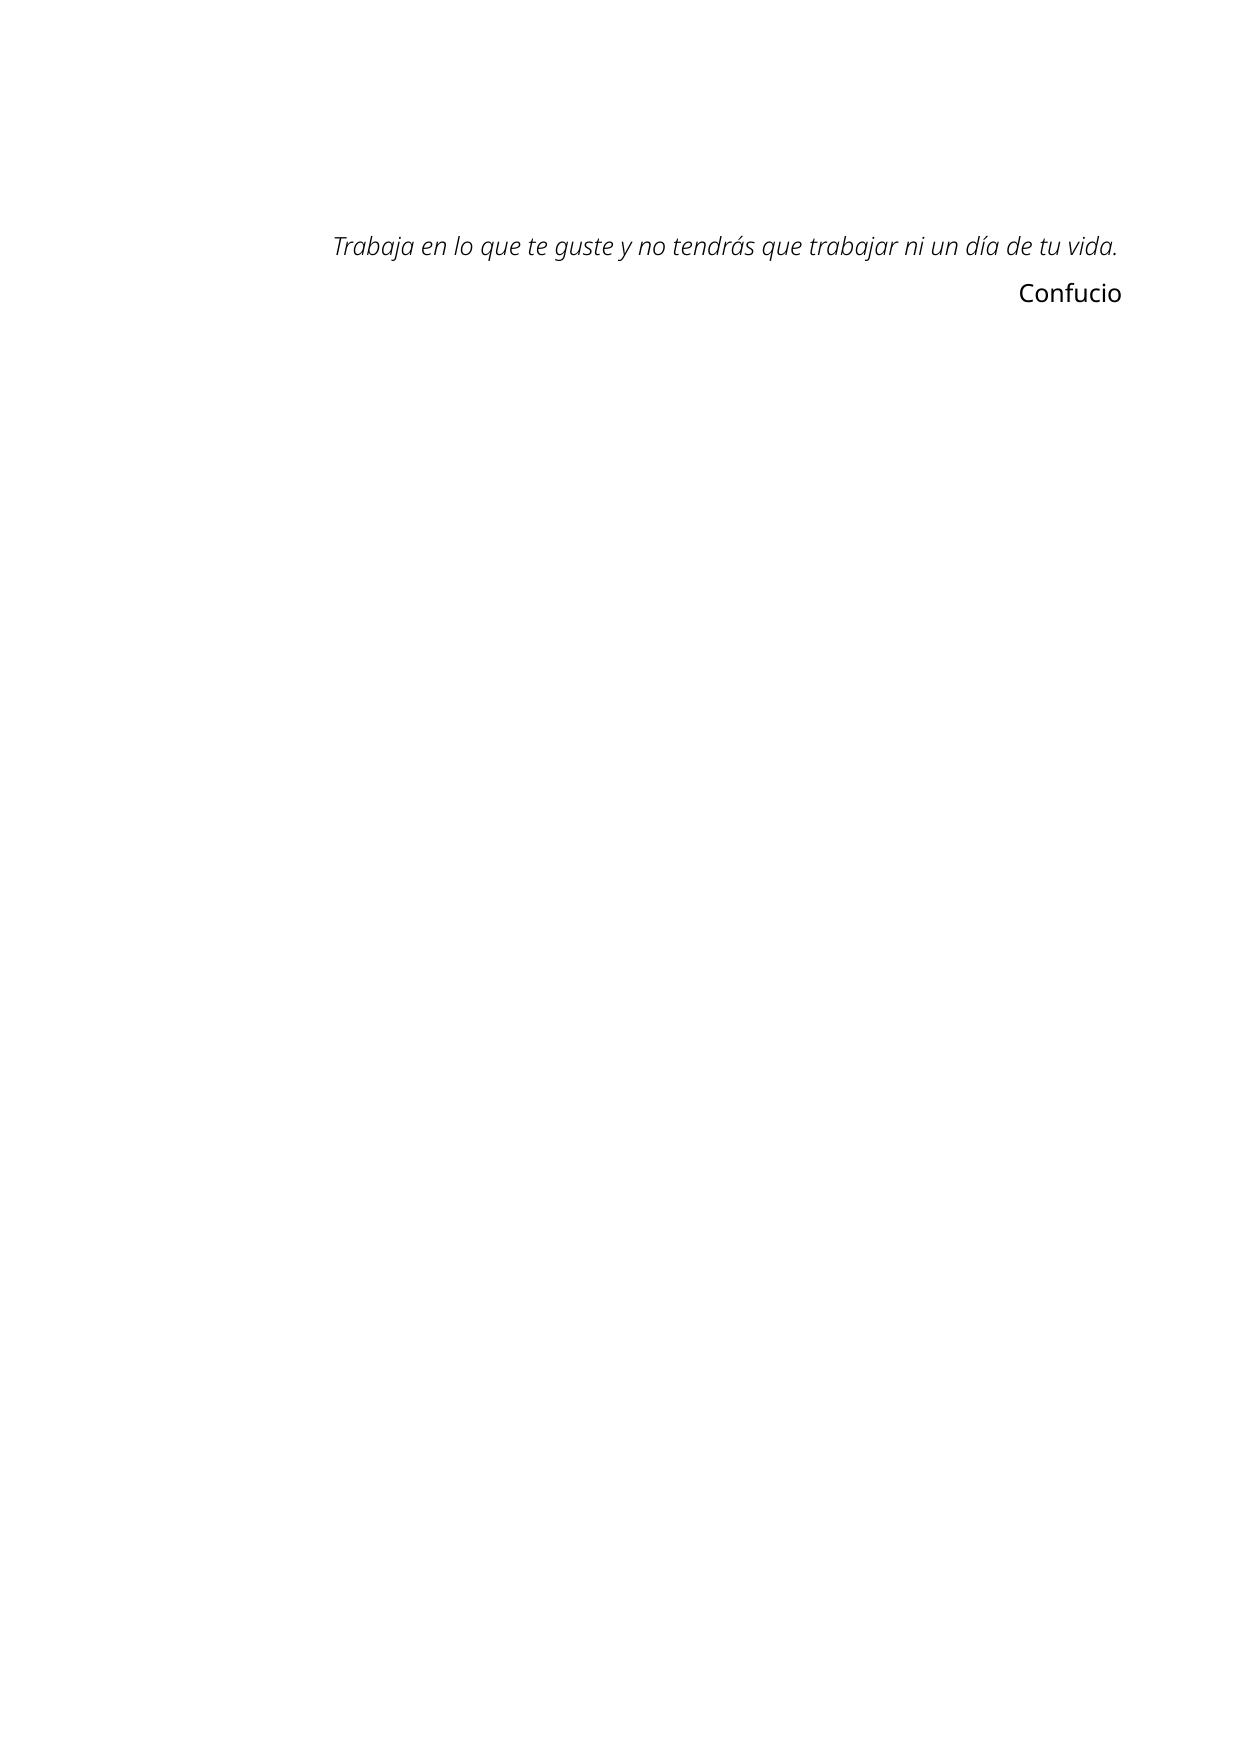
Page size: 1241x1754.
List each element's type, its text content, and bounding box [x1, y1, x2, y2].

text Confucio [118, 275, 1122, 309]
text Trabaja en lo que te guste y no tendrás que trabajar ni un día de tu vida. [118, 228, 1122, 263]
